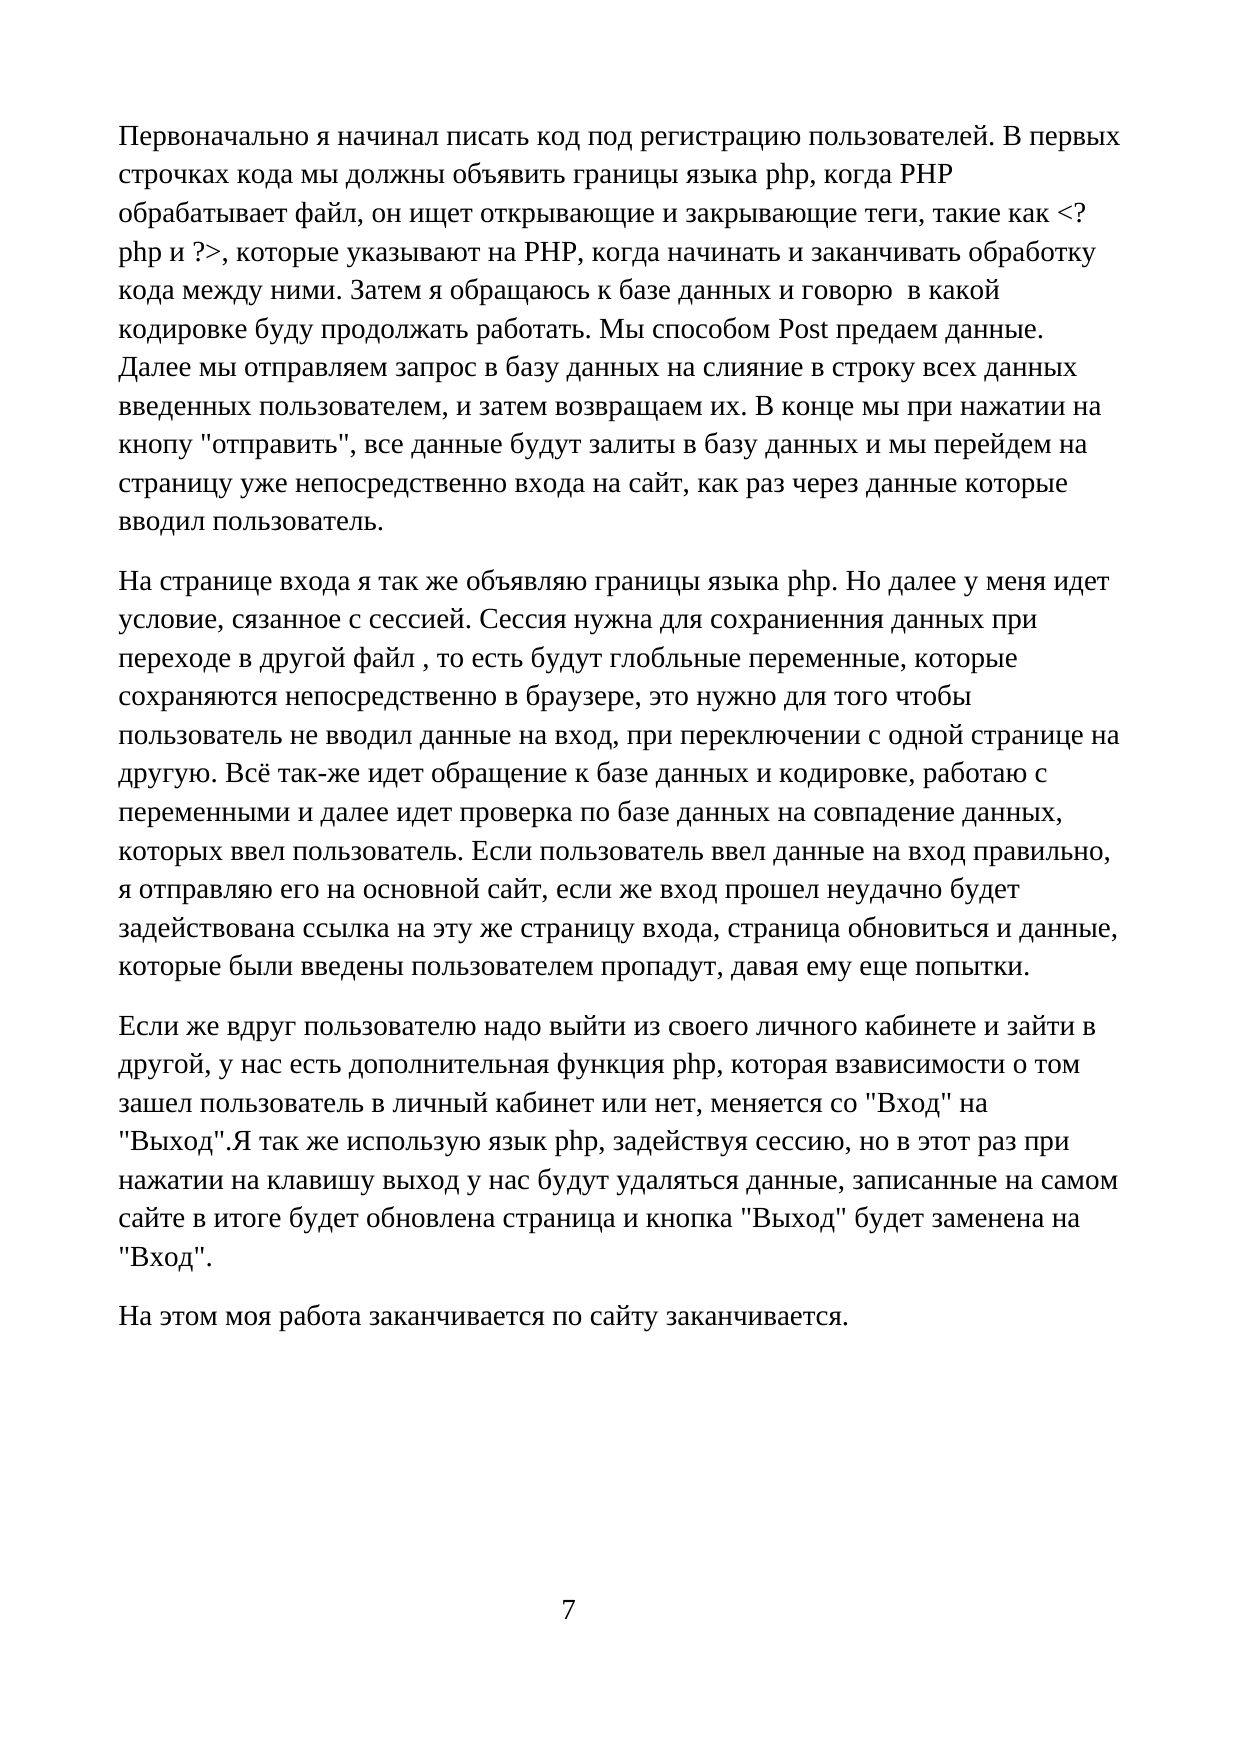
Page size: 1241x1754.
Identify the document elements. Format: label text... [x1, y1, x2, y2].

text На странице входа я так же объявляю границы языка php. Но далее у меня идет условие, сязанное с сессией. Сессия нужна для сохраниенния данных при переходе в другой файл , то есть будут глобльные переменные, которые сохраняются непосредственно в браузере, это нужно для того чтобы пользователь не вводил данные на вход, при переключении с одной странице на другую. Всё так-же идет обращение к базе данных и кодировке, работаю с переменными и далее идет проверка по базе данных на совпадение данных, которых ввел пользователь. Если пользователь ввел данные на вход правильно, я отправляю его на основной сайт, если же вход прошел неудачно будет задействована ссылка на эту же страницу входа, страница обновиться и данные, которые были введены пользователем пропадут, давая ему еще попытки. [118, 563, 1122, 982]
text Первоначально я начинал писать код под регистрацию пользователей. В первых строчках кода мы должны объявить границы языка php, когда PHP обрабатывает файл, он ищет открывающие и закрывающие теги, такие как <?php и ?>, которые указывают на PHP, когда начинать и заканчивать обработку кода между ними. Затем я обращаюсь к базе данных и говорю в какой кодировке буду продолжать работать. Мы способом Post предаем данные. Далее мы отправляем запрос в базу данных на слияние в строку всех данных введенных пользователем, и затем возвращаем их. В конце мы при нажатии на кнопу "отправить", все данные будут залиты в базу данных и мы перейдем на страницу уже непосредственно входа на сайт, как раз через данные которые вводил пользователь. [118, 118, 1122, 537]
text 7 [118, 1592, 1122, 1626]
text На этом моя работа заканчивается по сайту заканчивается. [118, 1298, 1122, 1332]
text Если же вдруг пользователю надо выйти из своего личного кабинете и зайти в другой, у нас есть дополнительная функция php, которая взависимости о том зашел пользователь в личный кабинет или нет, меняется со "Вход" на "Выход".Я так же использую язык php, задействуя сессию, но в этот раз при нажатии на клавишу выход у нас будут удаляться данные, записанные на самом сайте в итоге будет обновлена страница и кнопка "Выход" будет заменена на "Вход". [118, 1008, 1122, 1272]
